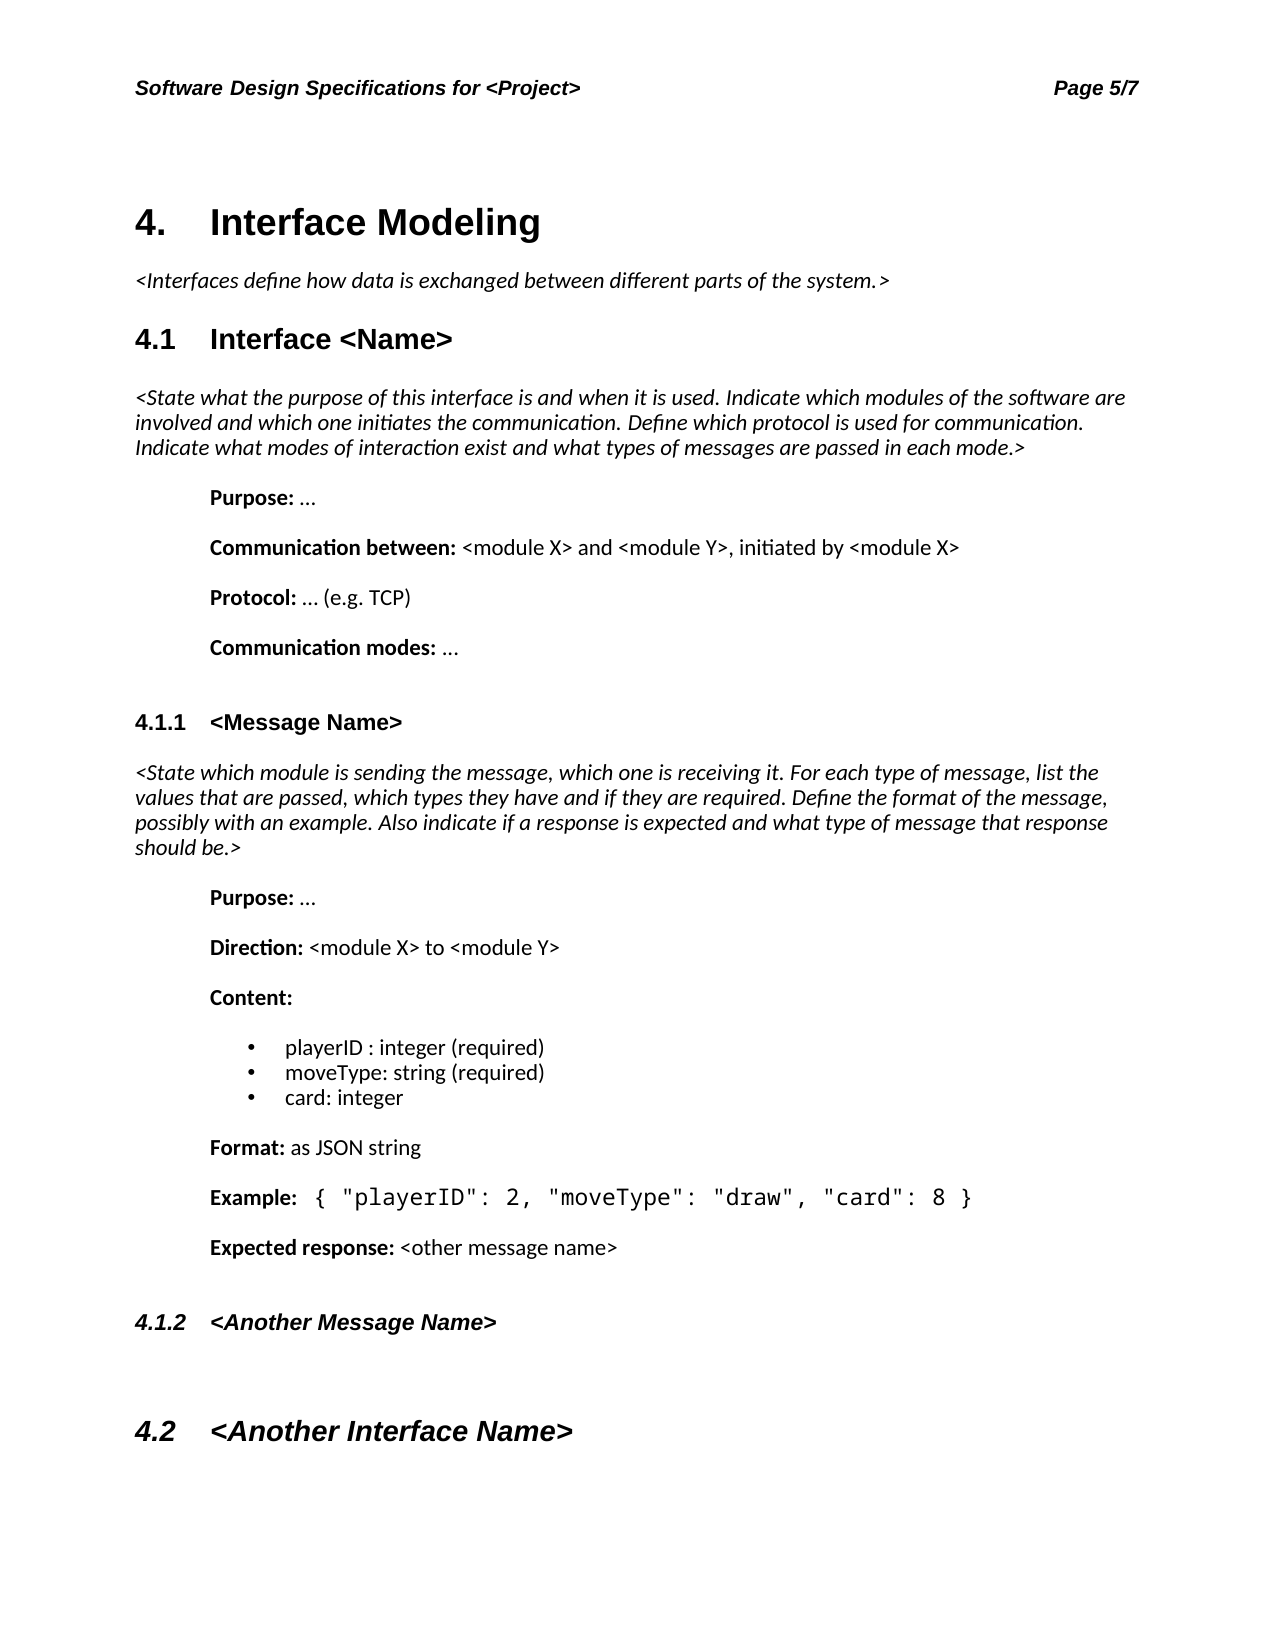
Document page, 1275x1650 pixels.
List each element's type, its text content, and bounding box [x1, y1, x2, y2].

subtitle <Another Message Name> [135, 1310, 1140, 1335]
list playerID : integer (required) [247, 1035, 1140, 1060]
text Format: as JSON string [135, 1135, 1140, 1160]
subtitle <Another Interface Name> [135, 1414, 1140, 1448]
list moveType: string (required) [247, 1060, 1140, 1085]
text Protocol: … (e.g. TCP) [135, 585, 1140, 610]
text Example: { "playerID": 2, "moveType": "draw", "card": 8 } [135, 1185, 1140, 1210]
subtitle Interface Modeling [135, 200, 1140, 243]
text <Interfaces define how data is exchanged between different parts of the system.> [135, 268, 1140, 293]
text Purpose: … [135, 485, 1140, 510]
subtitle <Message Name> [135, 710, 1140, 735]
subtitle Interface <Name> [135, 322, 1140, 356]
text Expected response: <other message name> [135, 1235, 1140, 1260]
text <State which module is sending the message, which one is receiving it. For each type of message, list the values that are passed, which types they have and if they are required. Define the format of the message, possibly with an example. Also indicate if a response is expected and what type of message that response should be.> [135, 760, 1140, 860]
text Content: [135, 985, 1140, 1010]
text Direction: <module X> to <module Y> [135, 935, 1140, 985]
text Purpose: … [135, 885, 1140, 935]
text <State what the purpose of this interface is and when it is used. Indicate which modules of the software are involved and which one initiates the communication. Define which protocol is used for communication. Indicate what modes of interaction exist and what types of messages are passed in each mode.> [135, 385, 1140, 460]
text Communication between: <module X> and <module Y>, initiated by <module X> [135, 535, 1140, 560]
text Communication modes: ... [135, 635, 1140, 660]
list card: integer [247, 1085, 1140, 1110]
